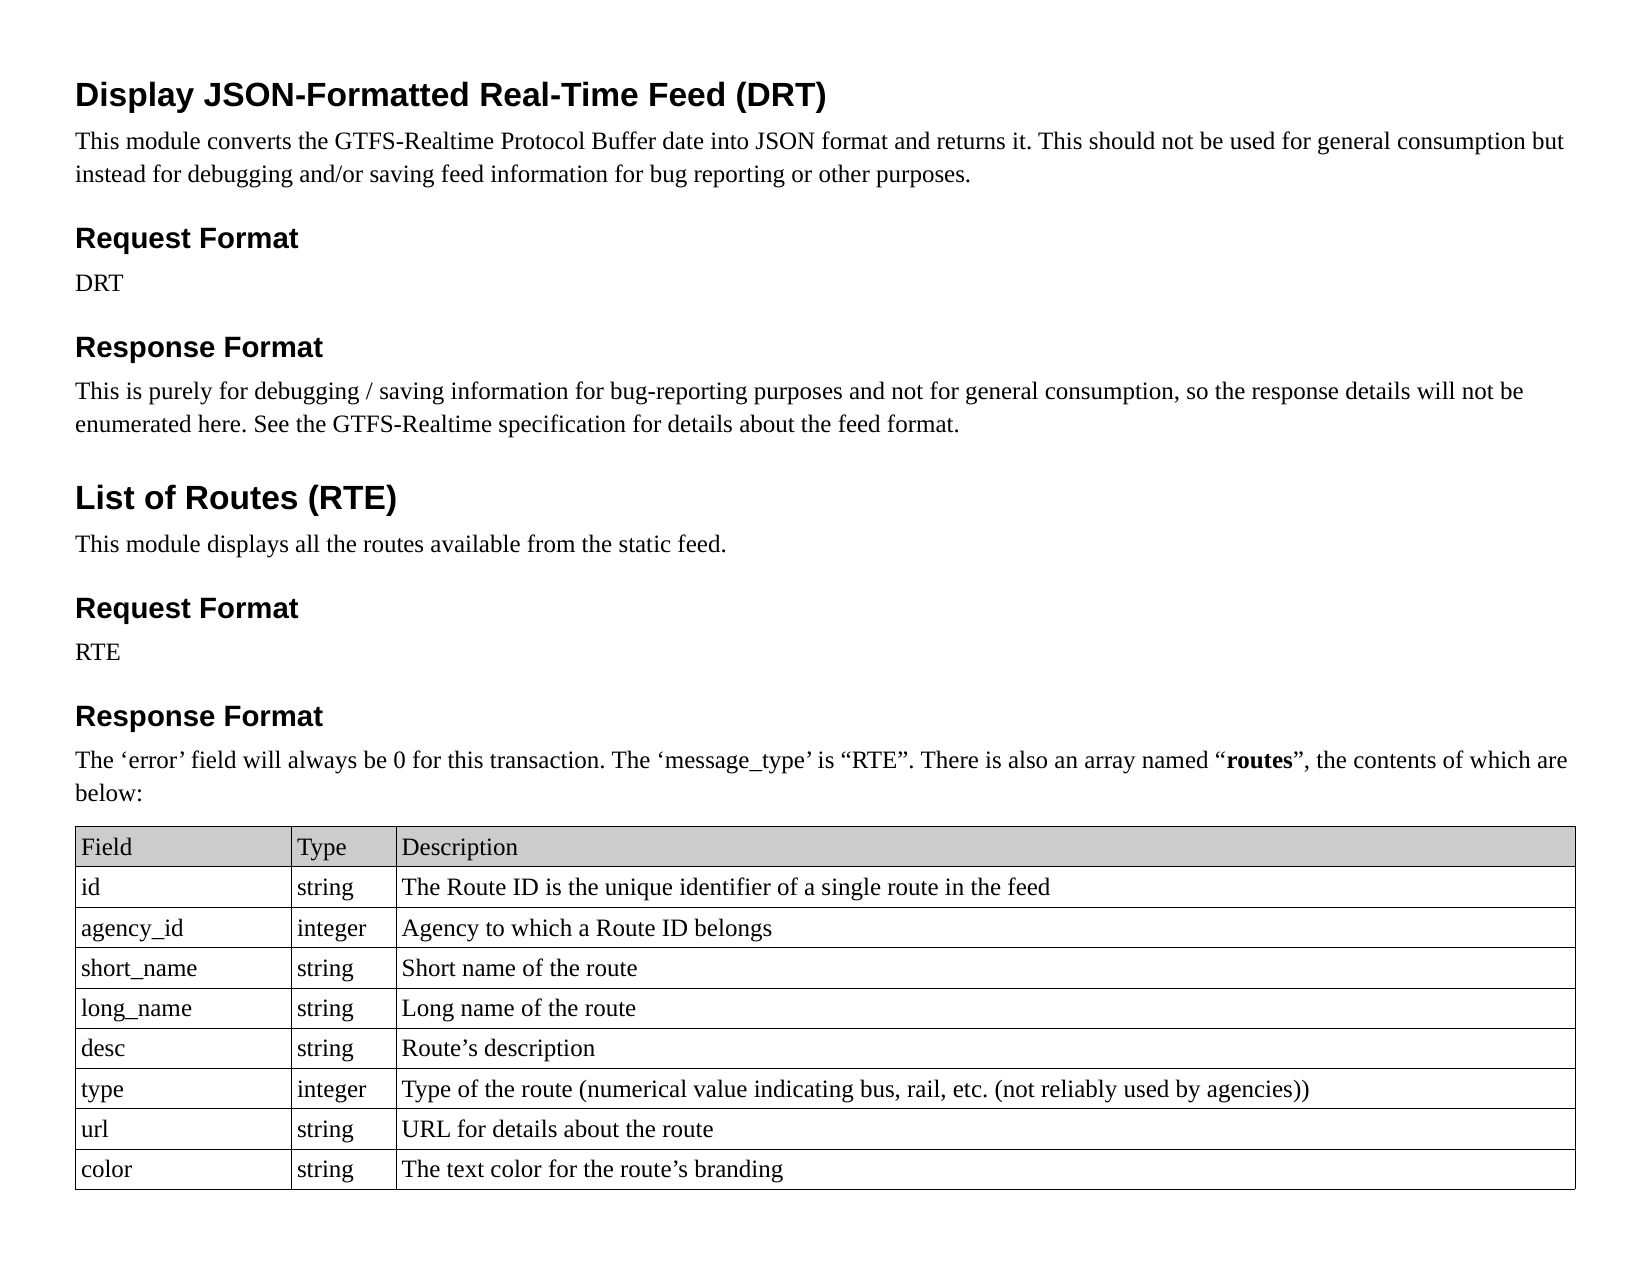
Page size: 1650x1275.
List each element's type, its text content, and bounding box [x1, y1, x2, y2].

table_cell long_name [76, 989, 291, 1028]
table_cell Route’s description [397, 1029, 1575, 1068]
table_cell integer [292, 908, 396, 947]
text DRT [75, 268, 1575, 296]
table_cell string [292, 948, 396, 987]
table_cell string [292, 1029, 396, 1068]
table_cell Short name of the route [397, 948, 1575, 987]
text This is purely for debugging / saving information for bug-reporting purposes and not for general consumption, so the response details will not be enumerated here. See the GTFS-Realtime specification for details about the feed format. [75, 376, 1575, 438]
table_cell id [76, 867, 291, 907]
text The ‘error’ field will always be 0 for this transaction. The ‘message_type’ is “RTE”. There is also an array named “routes”, the contents of which are below: [75, 746, 1575, 807]
table_cell Agency to which a Route ID belongs [397, 908, 1575, 947]
table_cell agency_id [76, 908, 291, 947]
table_cell The Route ID is the unique identifier of a single route in the feed [397, 867, 1575, 907]
subtitle List of Routes (RTE) [75, 477, 1575, 516]
table_header Field [76, 827, 291, 866]
table_cell color [76, 1150, 291, 1189]
table_cell url [76, 1109, 291, 1149]
table_cell string [292, 1150, 396, 1189]
table_cell The text color for the route’s branding [397, 1150, 1575, 1189]
table_cell string [292, 989, 396, 1028]
subtitle Request Format [75, 591, 1575, 624]
table_cell URL for details about the route [397, 1109, 1575, 1149]
table_cell integer [292, 1069, 396, 1108]
text This module displays all the routes available from the static feed. [75, 529, 1575, 557]
table_cell Type of the route (numerical value indicating bus, rail, etc. (not reliably used by agencies)) [397, 1069, 1575, 1108]
table_cell type [76, 1069, 291, 1108]
table_cell Long name of the route [397, 989, 1575, 1028]
table_header Description [397, 827, 1575, 866]
subtitle Response Format [75, 699, 1575, 733]
subtitle Display JSON-Formatted Real-Time Feed (DRT) [75, 75, 1575, 114]
subtitle Response Format [75, 330, 1575, 363]
table_cell string [292, 867, 396, 907]
text This module converts the GTFS-Realtime Protocol Buffer date into JSON format and returns it. This should not be used for general consumption but instead for debugging and/or saving feed information for bug reporting or other purposes. [75, 126, 1575, 188]
table_header Type [292, 827, 396, 866]
table_cell short_name [76, 948, 291, 987]
table_cell string [292, 1109, 396, 1149]
subtitle Request Format [75, 221, 1575, 255]
table_cell desc [76, 1029, 291, 1068]
text RTE [75, 637, 1575, 666]
